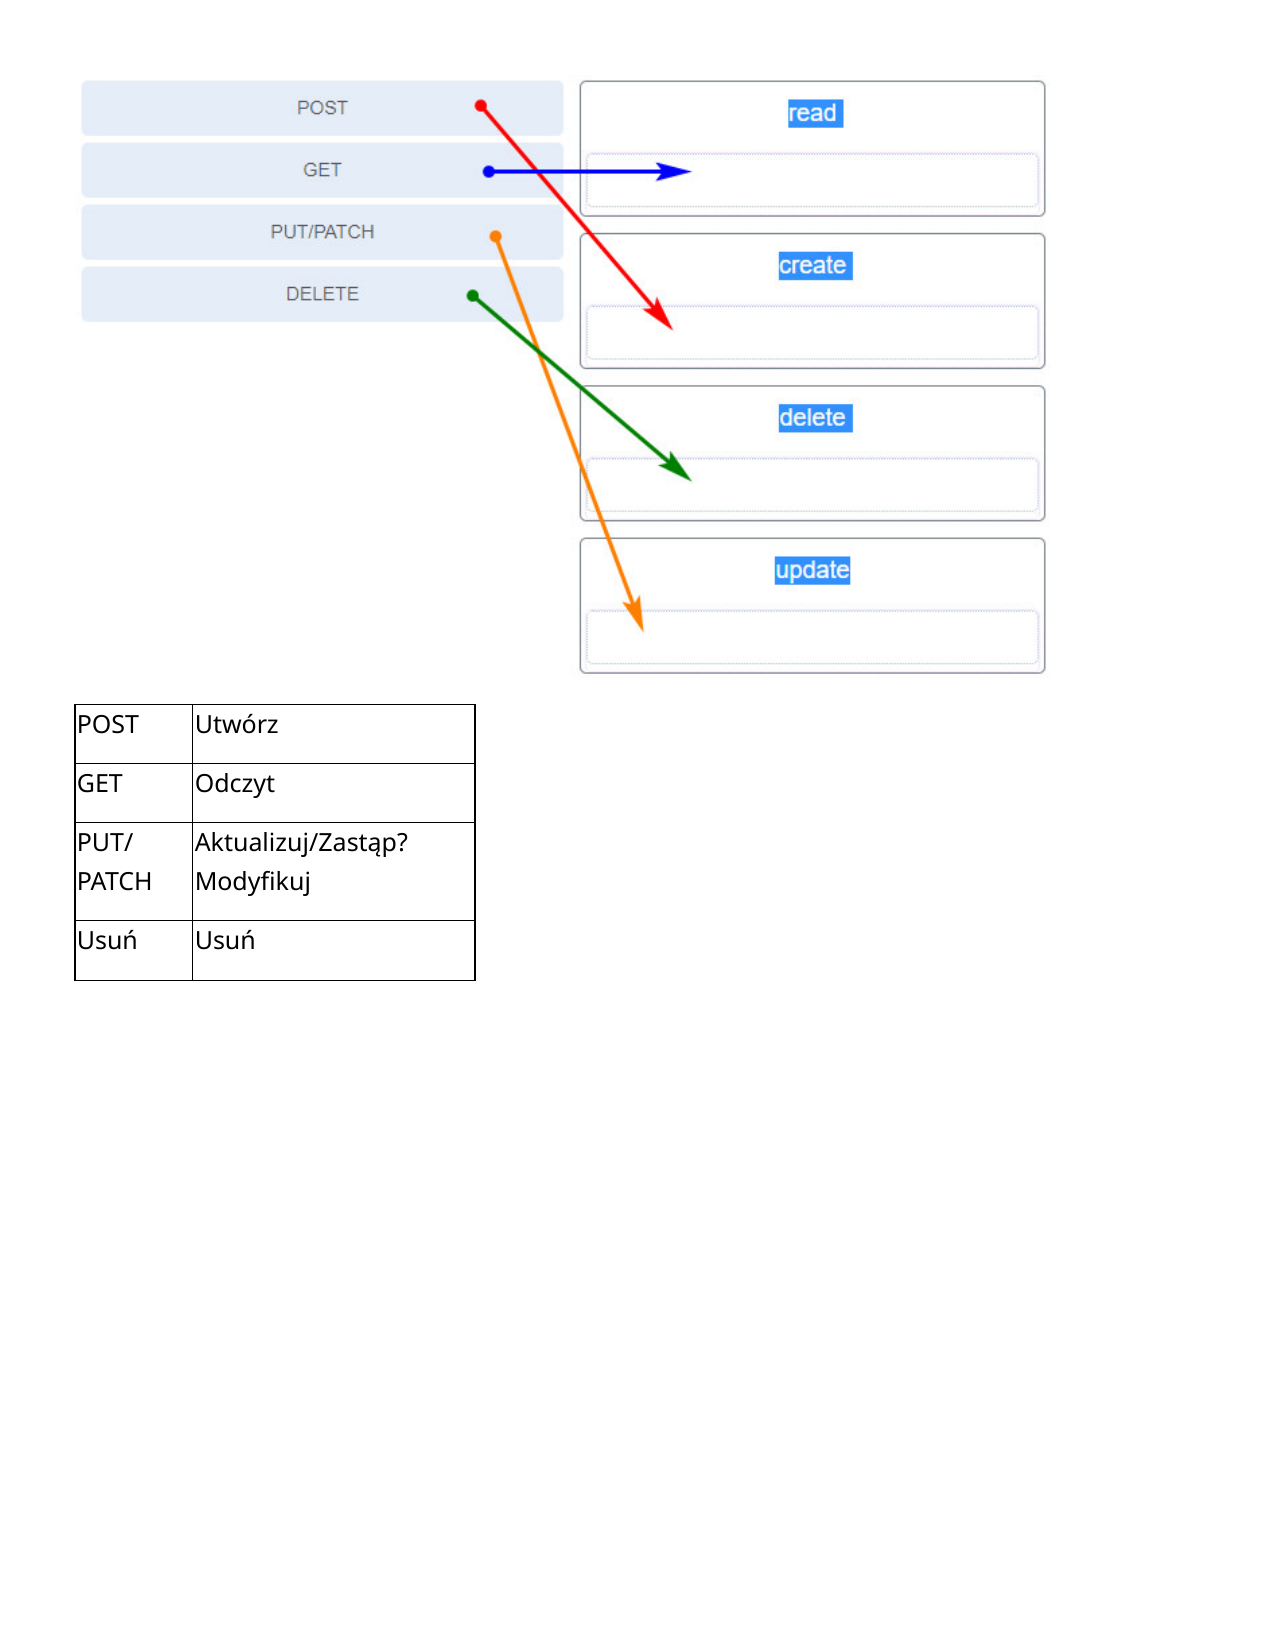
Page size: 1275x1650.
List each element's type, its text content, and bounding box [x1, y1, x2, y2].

table_cell GET [76, 764, 192, 822]
table_cell Usuń [193, 921, 474, 979]
table_header Utwórz [193, 705, 474, 763]
table_cell Usuń [76, 921, 192, 979]
table_cell PUT/PATCH [76, 823, 192, 920]
table_header POST [76, 705, 192, 763]
table_cell Aktualizuj/Zastąp?Modyfikuj [193, 823, 474, 920]
table_cell Odczyt [193, 764, 474, 822]
